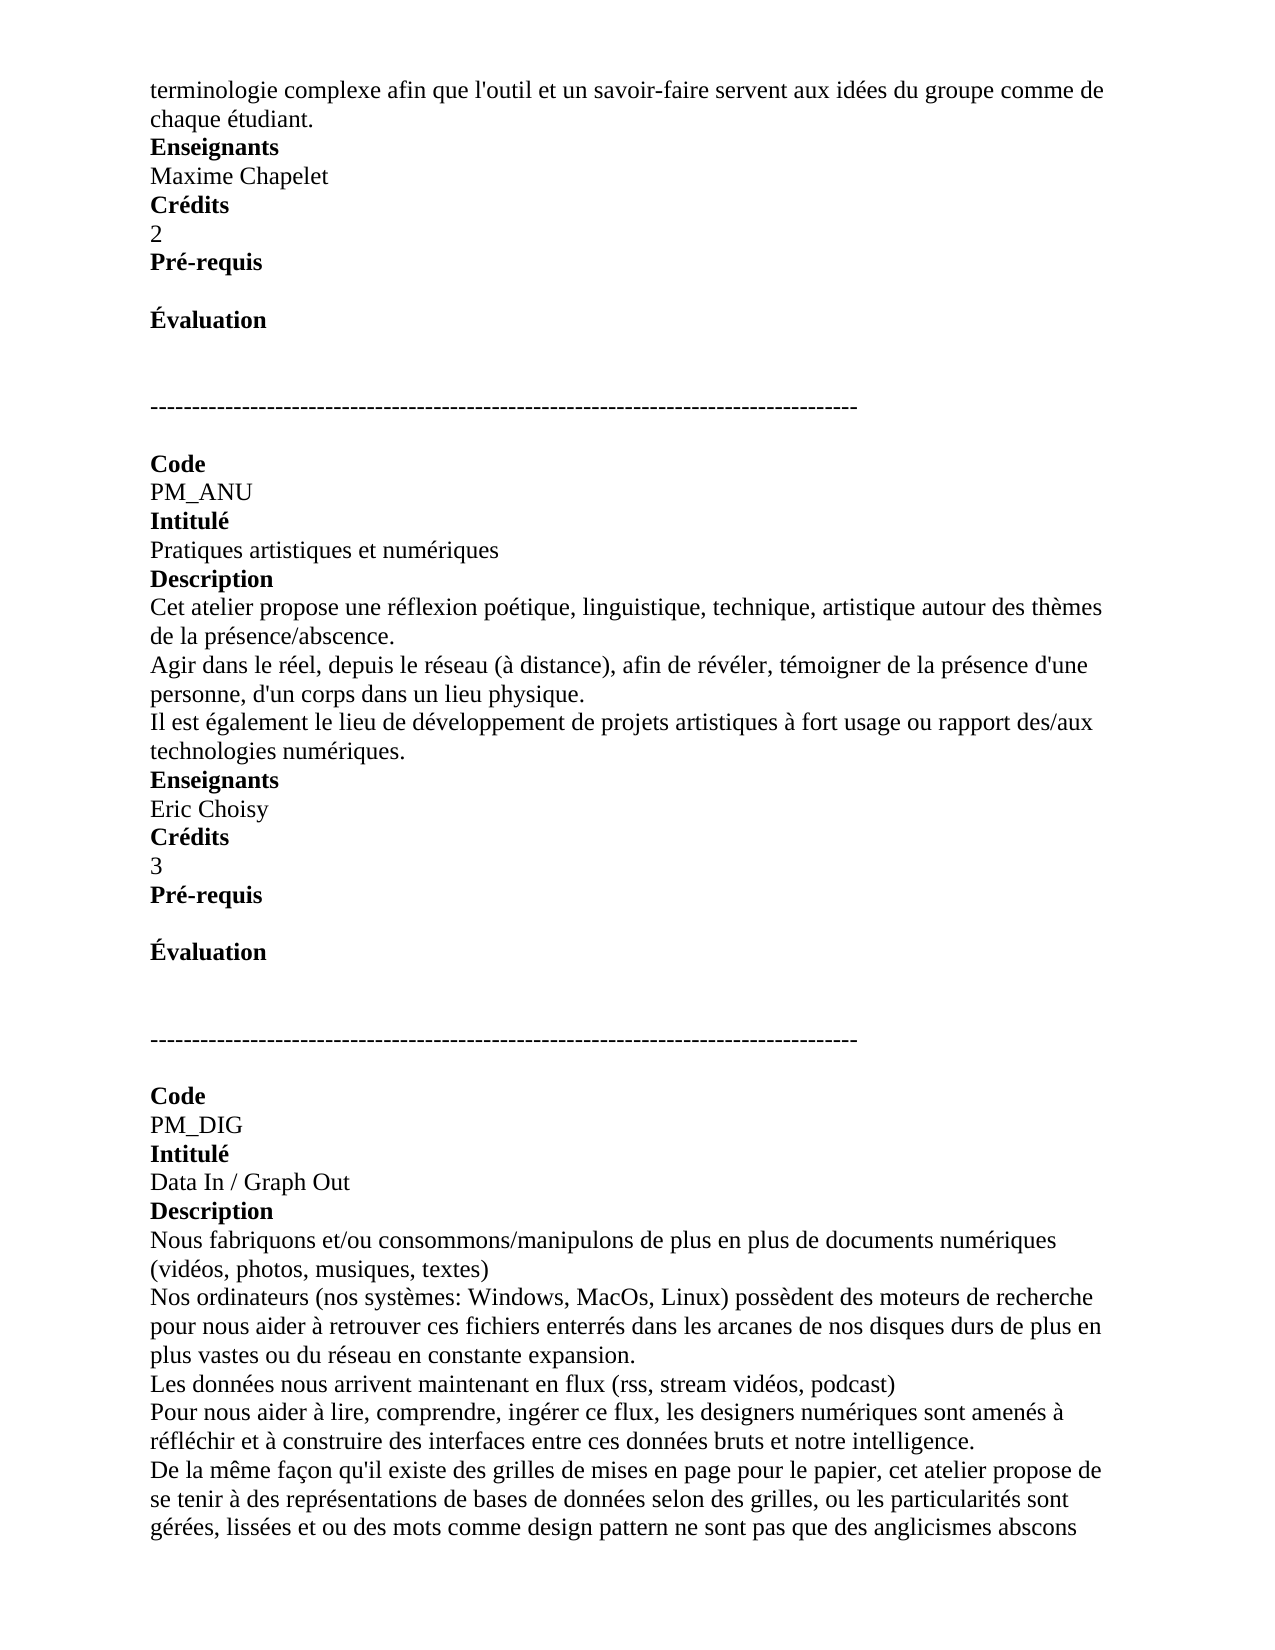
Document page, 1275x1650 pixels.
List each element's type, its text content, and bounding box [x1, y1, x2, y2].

text 2 [150, 219, 1125, 247]
text Enseignants [150, 765, 1125, 794]
text PM_ANU [150, 477, 1125, 506]
text ------------------------------------------------------------------------------------- [150, 1024, 1125, 1052]
text Évaluation [150, 937, 1125, 966]
text Cet atelier propose une réflexion poétique, linguistique, technique, artistique autour des thèmes de la présence/abscence. Agir dans le réel, depuis le réseau (à distance), afin de révéler, témoigner de la présence d'une personne, d'un corps dans un lieu physique. Il est également le lieu de développement de projets artistiques à fort usage ou rapport des/aux technologies numériques. [150, 592, 1125, 765]
text Crédits [150, 822, 1125, 851]
text Pratiques artistiques et numériques [150, 535, 1125, 564]
text Évaluation [150, 305, 1125, 334]
text Pré-requis [150, 247, 1125, 276]
text Intitulé [150, 506, 1125, 535]
text PM_DIG [150, 1110, 1125, 1139]
text Maxime Chapelet [150, 161, 1125, 190]
text Code [150, 1081, 1125, 1110]
text 3 [150, 851, 1125, 880]
text Intitulé [150, 1139, 1125, 1167]
text Crédits [150, 190, 1125, 219]
text Nous fabriquons et/ou consommons/manipulons de plus en plus de documents numériques (vidéos, photos, musiques, textes) Nos ordinateurs (nos systèmes: Windows, MacOs, Linux) possèdent des moteurs de recherche pour nous aider à retrouver ces fichiers enterrés dans les arcanes de nos disques durs de plus en plus vastes ou du réseau en constante expansion. Les données nous arrivent maintenant en flux (rss, stream vidéos, podcast) Pour nous aider à lire, comprendre, ingérer ce flux, les designers numériques sont amenés à réfléchir et à construire des interfaces entre ces données bruts et notre intelligence. De la même façon qu'il existe des grilles de mises en page pour le papier, cet atelier propose de se tenir à des représentations de bases de données selon des grilles, ou les particularités sont gérées, lissées et ou des mots comme design pattern ne sont pas que des anglicismes abscons [150, 1225, 1125, 1570]
text Description [150, 564, 1125, 592]
text Data In / Graph Out [150, 1167, 1125, 1196]
text Pré-requis [150, 880, 1125, 909]
text Enseignants [150, 132, 1125, 161]
text Eric Choisy [150, 794, 1125, 822]
text terminologie complexe afin que l'outil et un savoir-faire servent aux idées du groupe comme de chaque étudiant. [150, 75, 1125, 132]
text Description [150, 1196, 1125, 1225]
text Code [150, 449, 1125, 477]
text ------------------------------------------------------------------------------------- [150, 391, 1125, 420]
